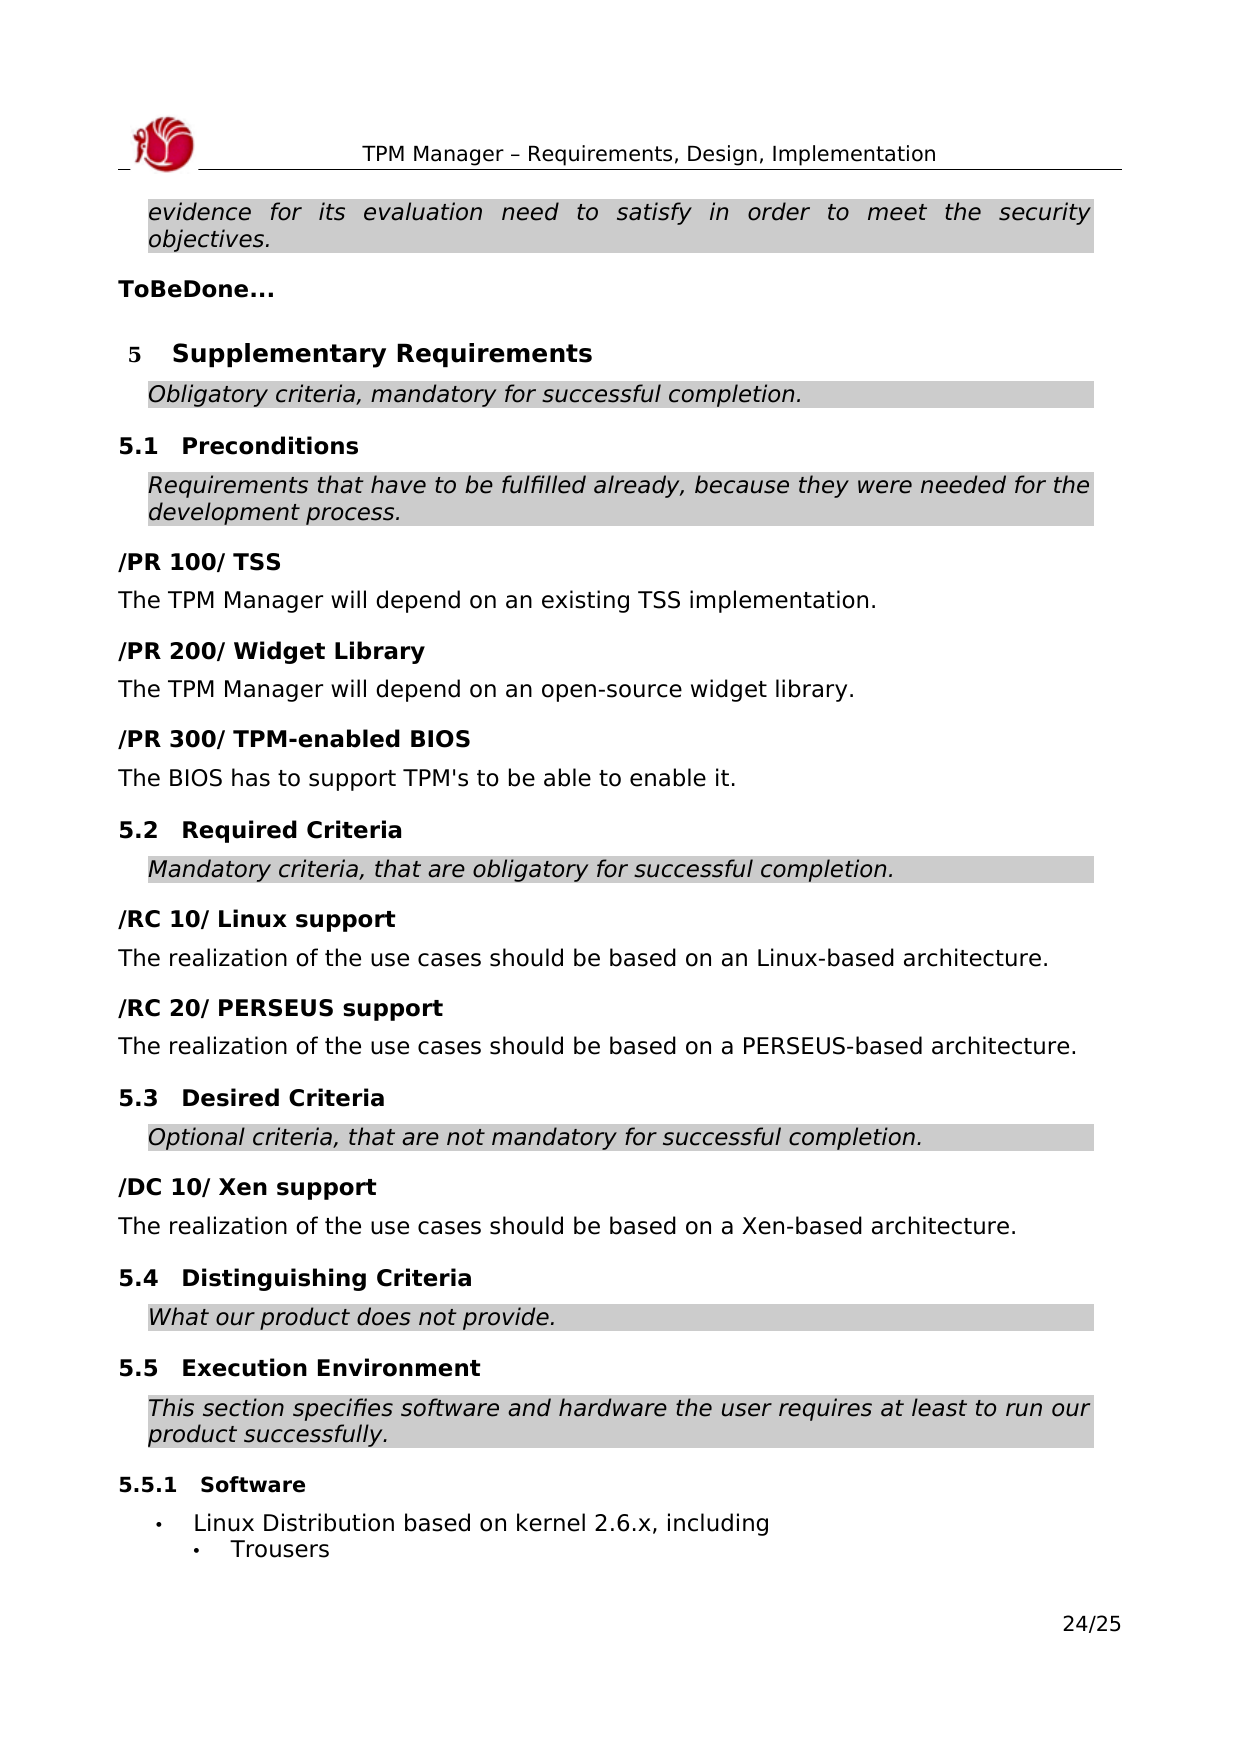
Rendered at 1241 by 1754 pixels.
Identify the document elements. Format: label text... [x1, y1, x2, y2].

text /RC 20/ PERSEUS support [118, 995, 1122, 1022]
text This section specifies software and hardware the user requires at least to run our product successfully. [148, 1395, 1094, 1448]
list Linux Distribution based on kernel 2.6.x, including [156, 1510, 1122, 1536]
text Requirements that have to be fulfilled already, because they were needed for the development process. [148, 472, 1094, 526]
text The realization of the use cases should be based on a PERSEUS-based architecture. [118, 1033, 1122, 1060]
text The BIOS has to support TPM's to be able to enable it. [118, 765, 1122, 792]
text The realization of the use cases should be based on an Linux-based architecture. [118, 945, 1122, 971]
text The realization of the use cases should be based on a Xen-based architecture. [118, 1213, 1122, 1240]
text /DC 10/ Xen support [118, 1174, 1122, 1201]
text Mandatory criteria, that are obligatory for successful completion. [148, 856, 1094, 883]
subtitle Supplementary Requirements [127, 340, 1093, 369]
text The TPM Manager will depend on an existing TSS implementation. [118, 588, 1122, 614]
subtitle Preconditions [118, 433, 1122, 460]
subtitle Desired Criteria [118, 1085, 1122, 1112]
text /PR 300/ TPM-enabled BIOS [118, 727, 1122, 753]
text Obligatory criteria, mandatory for successful completion. [148, 381, 1094, 408]
subtitle Software [118, 1473, 1122, 1497]
text ToBeDone... [118, 276, 1122, 303]
subtitle Required Criteria [118, 817, 1122, 843]
text What our product does not provide. [148, 1304, 1094, 1331]
text /RC 10/ Linux support [118, 906, 1122, 933]
text /PR 100/ TSS [118, 549, 1122, 576]
text /PR 200/ Widget Library [118, 638, 1122, 664]
subtitle Distinguishing Criteria [118, 1265, 1122, 1291]
subtitle Execution Environment [118, 1356, 1122, 1382]
text evidence for its evaluation need to satisfy in order to meet the security objectives. [148, 199, 1094, 253]
list Trousers [193, 1536, 1122, 1563]
picture [130, 114, 199, 174]
text The TPM Manager will depend on an open-source widget library. [118, 676, 1122, 703]
text Optional criteria, that are not mandatory for successful completion. [148, 1124, 1094, 1151]
